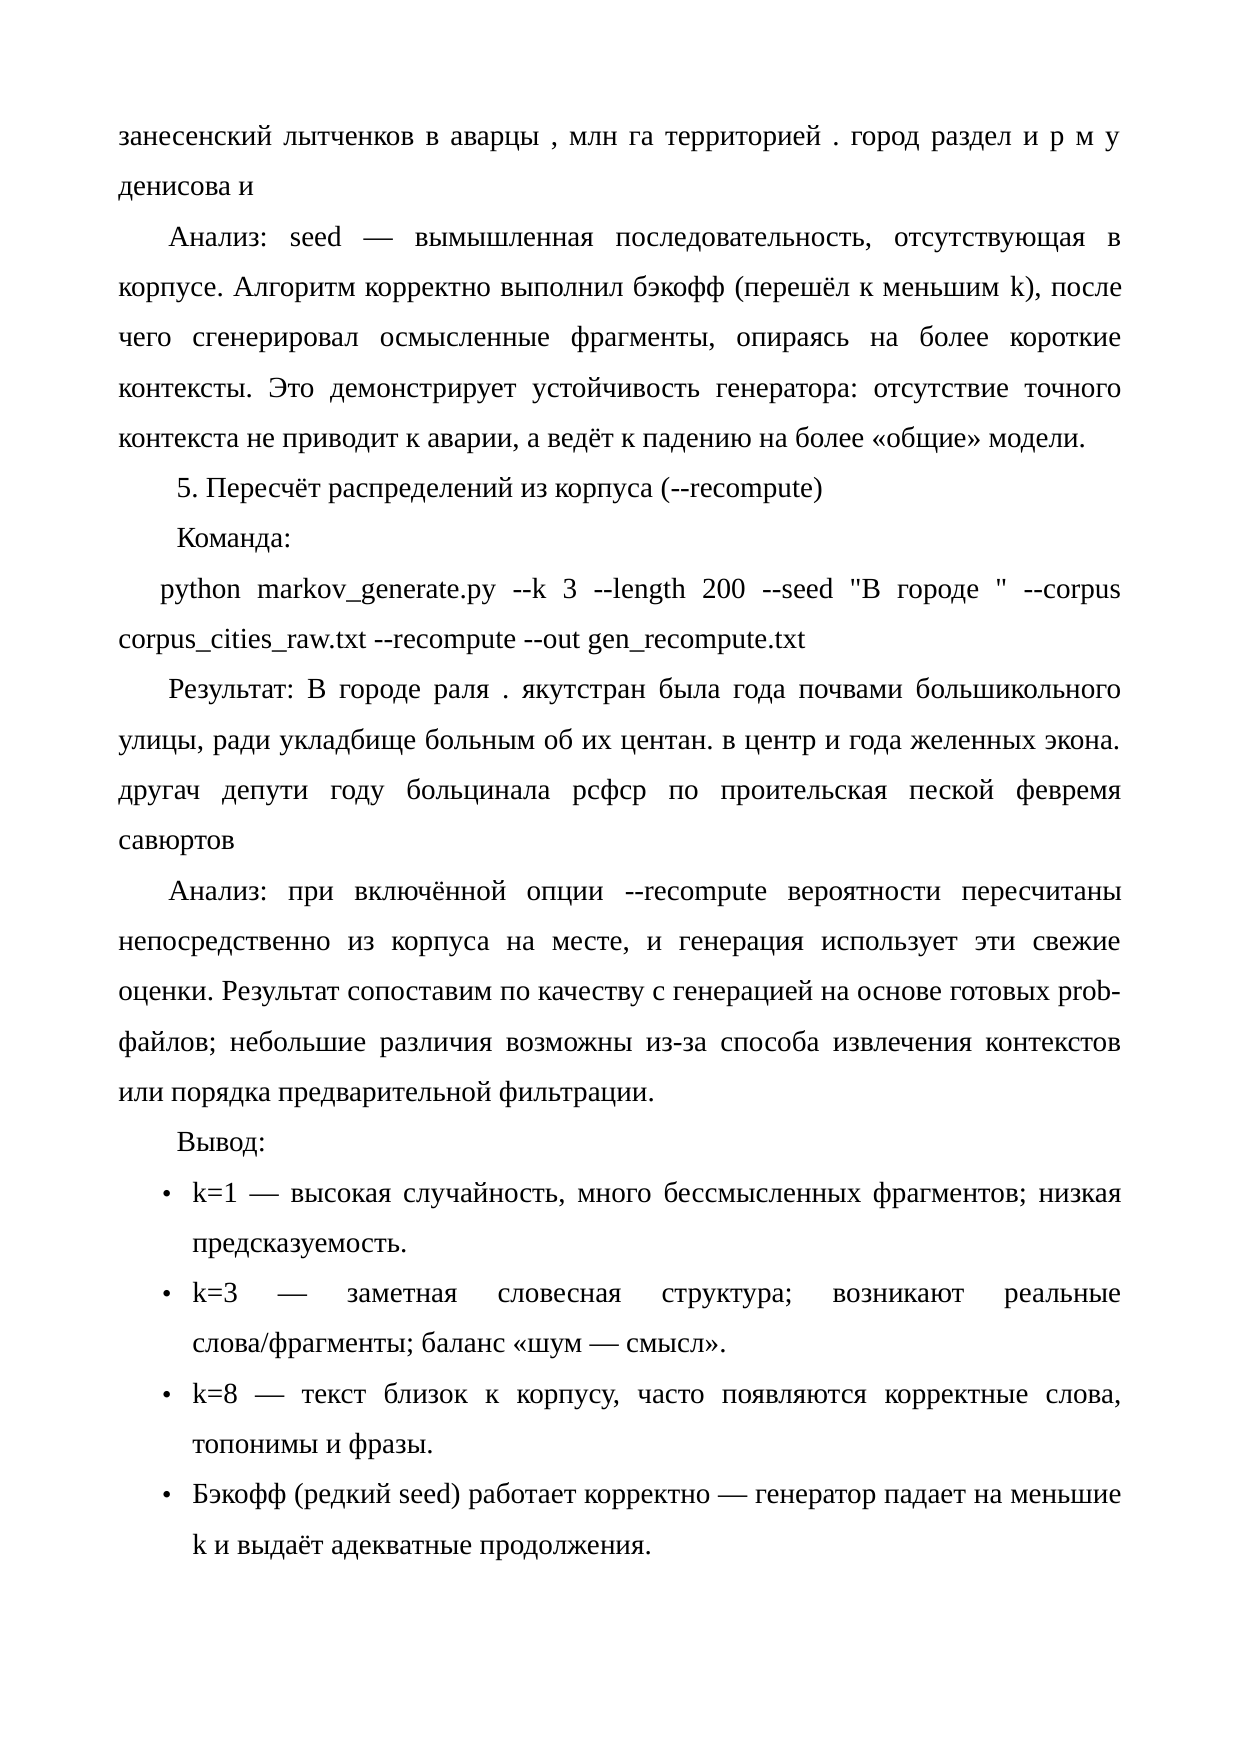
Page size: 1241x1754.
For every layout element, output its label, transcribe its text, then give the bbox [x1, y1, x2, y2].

list Бэкофф (редкий seed) работает корректно — генератор падает на меньшие k и выдаёт адекватные продолжения. [162, 1477, 1122, 1560]
list k=1 — высокая случайность, много бессмысленных фрагментов; низкая предсказуемость. [162, 1175, 1122, 1258]
text Вывод: [118, 1124, 1122, 1158]
text Анализ: при включённой опции --recompute вероятности пересчитаны непосредственно из корпуса на месте, и генерация использует эти свежие оценки. Результат сопоставим по качеству с генерацией на основе готовых prob-файлов; небольшие различия возможны из-за способа извлечения контекстов или порядка предварительной фильтрации. [118, 873, 1122, 1108]
text занесенский лытченков в аварцы , млн га территорией . город раздел и р м у денисова и [118, 118, 1122, 202]
text Результат: В городе раля . якутстран была года почвами большикольного улицы, ради укладбище больным об их центан. в центр и года желенных экона. другач депути году больцинала рсфср по проительская пеской февремя савюртов [118, 672, 1122, 856]
list k=3 — заметная словесная структура; возникают реальные слова/фрагменты; баланс «шум — смысл». [162, 1275, 1122, 1359]
text Команда: [118, 521, 1122, 554]
list k=8 — текст близок к корпусу, часто появляются корректные слова, топонимы и фразы. [162, 1376, 1122, 1460]
text python markov_generate.py --k 3 --length 200 --seed "В городе " --corpus corpus_cities_raw.txt --recompute --out gen_recompute.txt [118, 571, 1122, 655]
text Анализ: seed — вымышленная последовательность, отсутствующая в корпусе. Алгоритм корректно выполнил бэкофф (перешёл к меньшим k), после чего сгенерировал осмысленные фрагменты, опираясь на более короткие контексты. Это демонстрирует устойчивость генератора: отсутствие точного контекста не приводит к аварии, а ведёт к падению на более «общие» модели. [118, 219, 1122, 453]
subtitle 5. Пересчёт распределений из корпуса (--recompute) [118, 470, 1122, 504]
